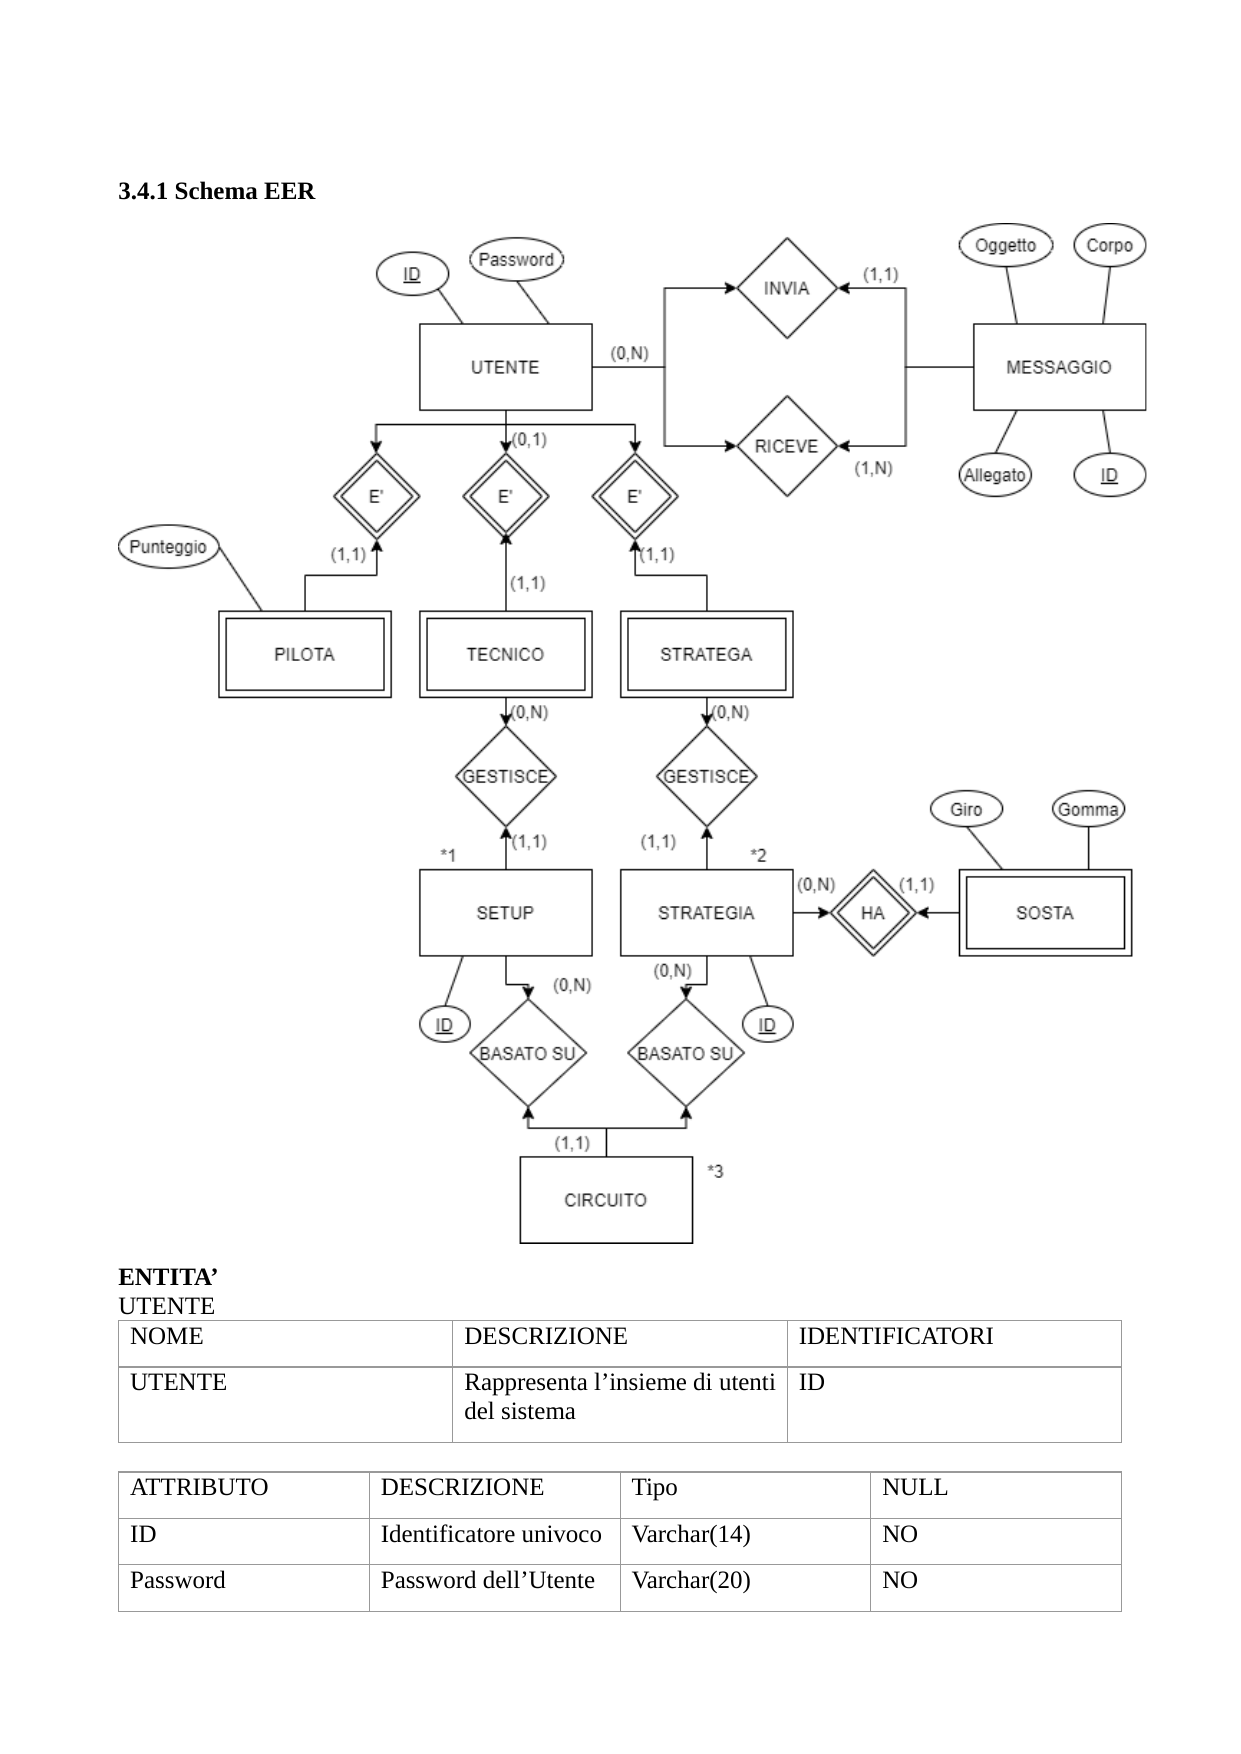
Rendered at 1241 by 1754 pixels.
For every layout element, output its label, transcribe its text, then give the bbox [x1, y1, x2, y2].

table_header ATTRIBUTO [119, 1473, 369, 1518]
table_cell Rappresenta l’insieme di utenti del sistema [453, 1368, 787, 1442]
picture [118, 223, 1147, 1244]
table_cell ID [788, 1368, 1121, 1442]
table_cell NO [871, 1565, 1121, 1611]
table_cell NO [871, 1519, 1121, 1564]
text UTENTE [118, 1291, 1122, 1320]
table_header DESCRIZIONE [453, 1321, 787, 1366]
table_cell Password [119, 1565, 369, 1611]
table_cell Varchar(20) [621, 1565, 870, 1611]
text 3.4.1 Schema EER [118, 176, 1122, 205]
table_cell ID [119, 1519, 369, 1564]
table_cell Password dell’Utente [370, 1565, 620, 1611]
table_cell Identificatore univoco [370, 1519, 620, 1564]
table_header NOME [119, 1321, 452, 1366]
table_cell Varchar(14) [621, 1519, 870, 1564]
table_header IDENTIFICATORI [788, 1321, 1121, 1366]
table_cell UTENTE [119, 1368, 452, 1442]
table_header Tipo [621, 1473, 870, 1518]
table_header DESCRIZIONE [370, 1473, 620, 1518]
table_header NULL [871, 1473, 1121, 1518]
text ENTITA’ [118, 1262, 1122, 1291]
